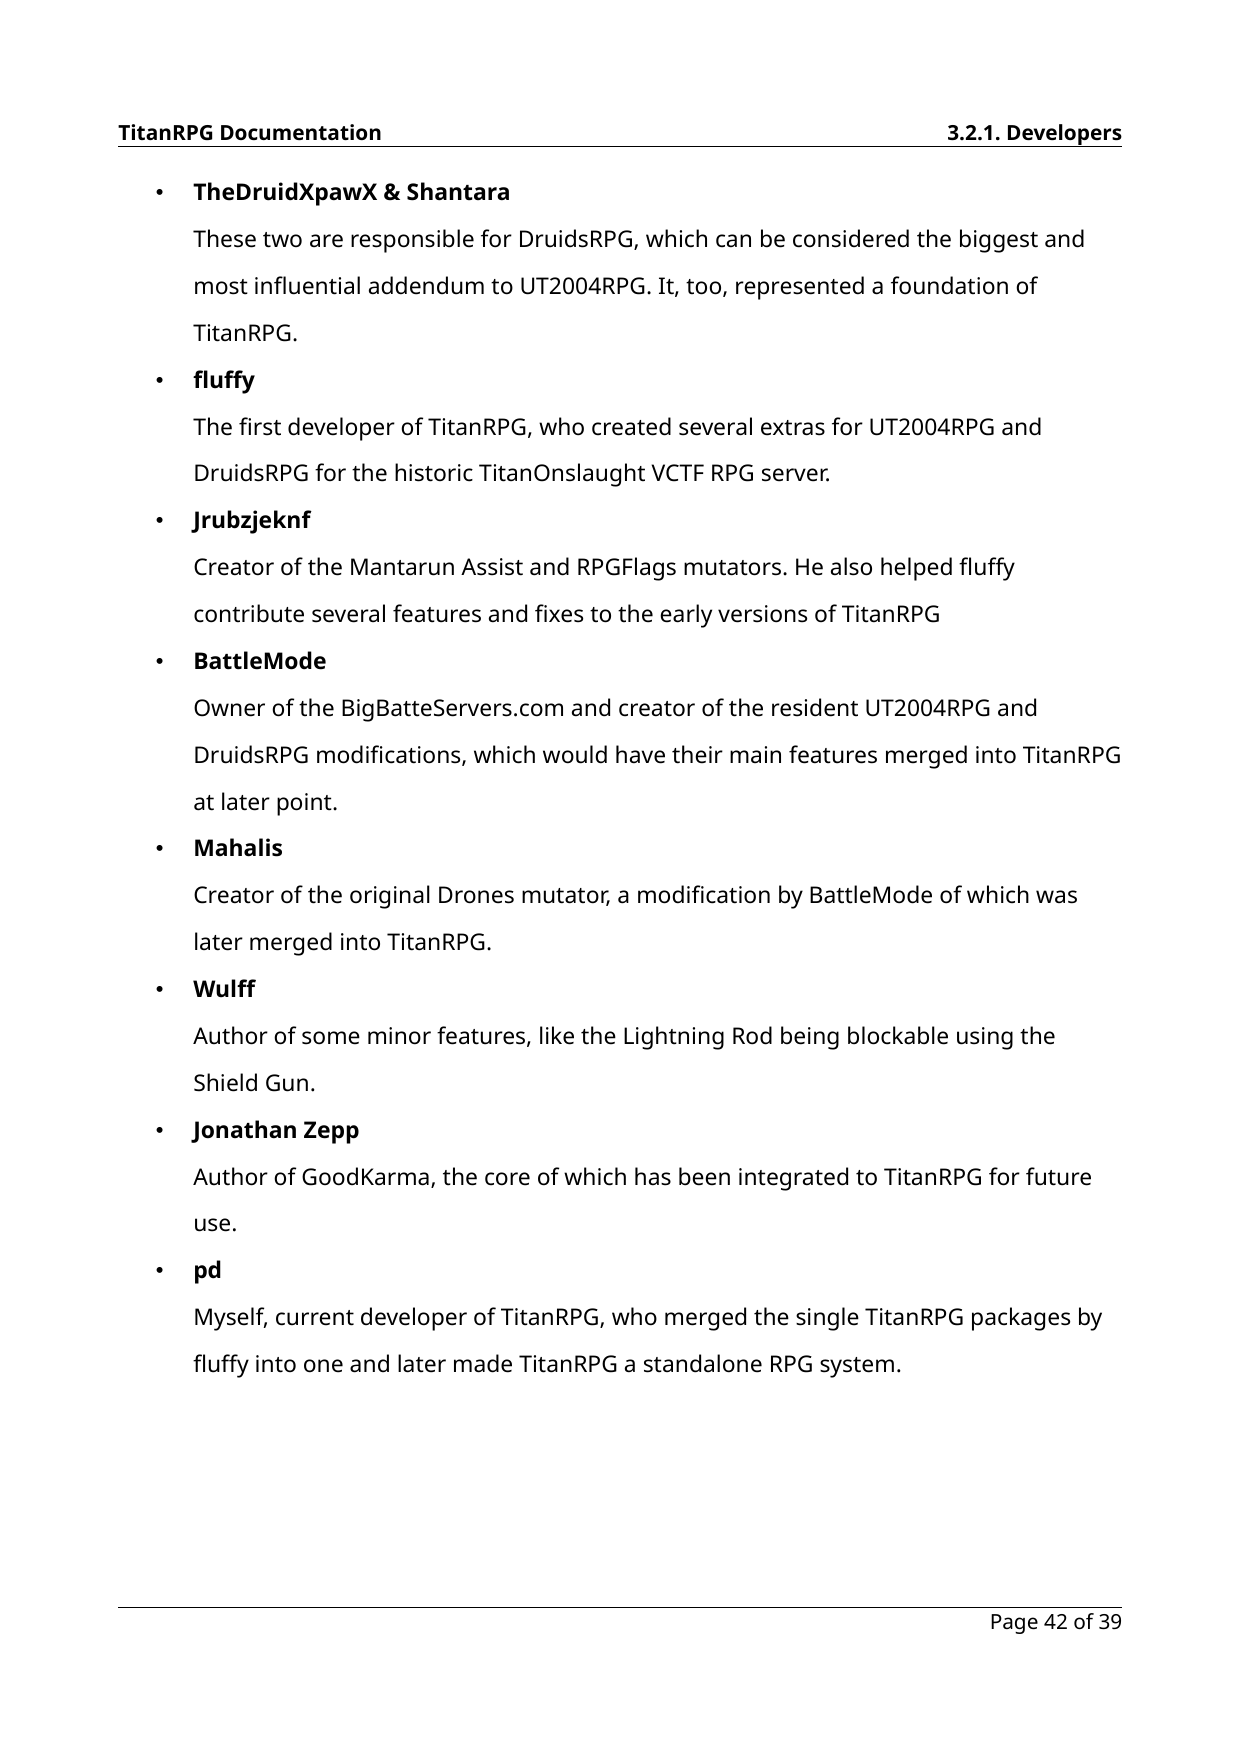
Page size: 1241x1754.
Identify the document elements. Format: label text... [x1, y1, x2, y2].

list Jonathan Zepp Author of GoodKarma, the core of which has been integrated to TitanRPG for future use. [156, 1114, 1122, 1239]
list fluffy The first developer of TitanRPG, who created several extras for UT2004RPG and DruidsRPG for the historic TitanOnslaught VCTF RPG server. [156, 364, 1122, 489]
list Jrubzjeknf Creator of the Mantarun Assist and RPGFlags mutators. He also helped fluffy contribute several features and fixes to the early versions of TitanRPG [156, 504, 1122, 629]
list Mahalis Creator of the original Drones mutator, a modification by BattleMode of which was later merged into TitanRPG. [156, 832, 1122, 957]
list BattleMode Owner of the BigBatteServers.com and creator of the resident UT2004RPG and DruidsRPG modifications, which would have their main features merged into TitanRPG at later point. [156, 645, 1122, 817]
list pd Myself, current developer of TitanRPG, who merged the single TitanRPG packages by fluffy into one and later made TitanRPG a standalone RPG system. [156, 1254, 1122, 1379]
list TheDruidXpawX & Shantara These two are responsible for DruidsRPG, which can be considered the biggest and most influential addendum to UT2004RPG. It, too, represented a foundation of TitanRPG. [156, 176, 1122, 348]
list Wulff Author of some minor features, like the Lightning Rod being blockable using the Shield Gun. [156, 973, 1122, 1098]
